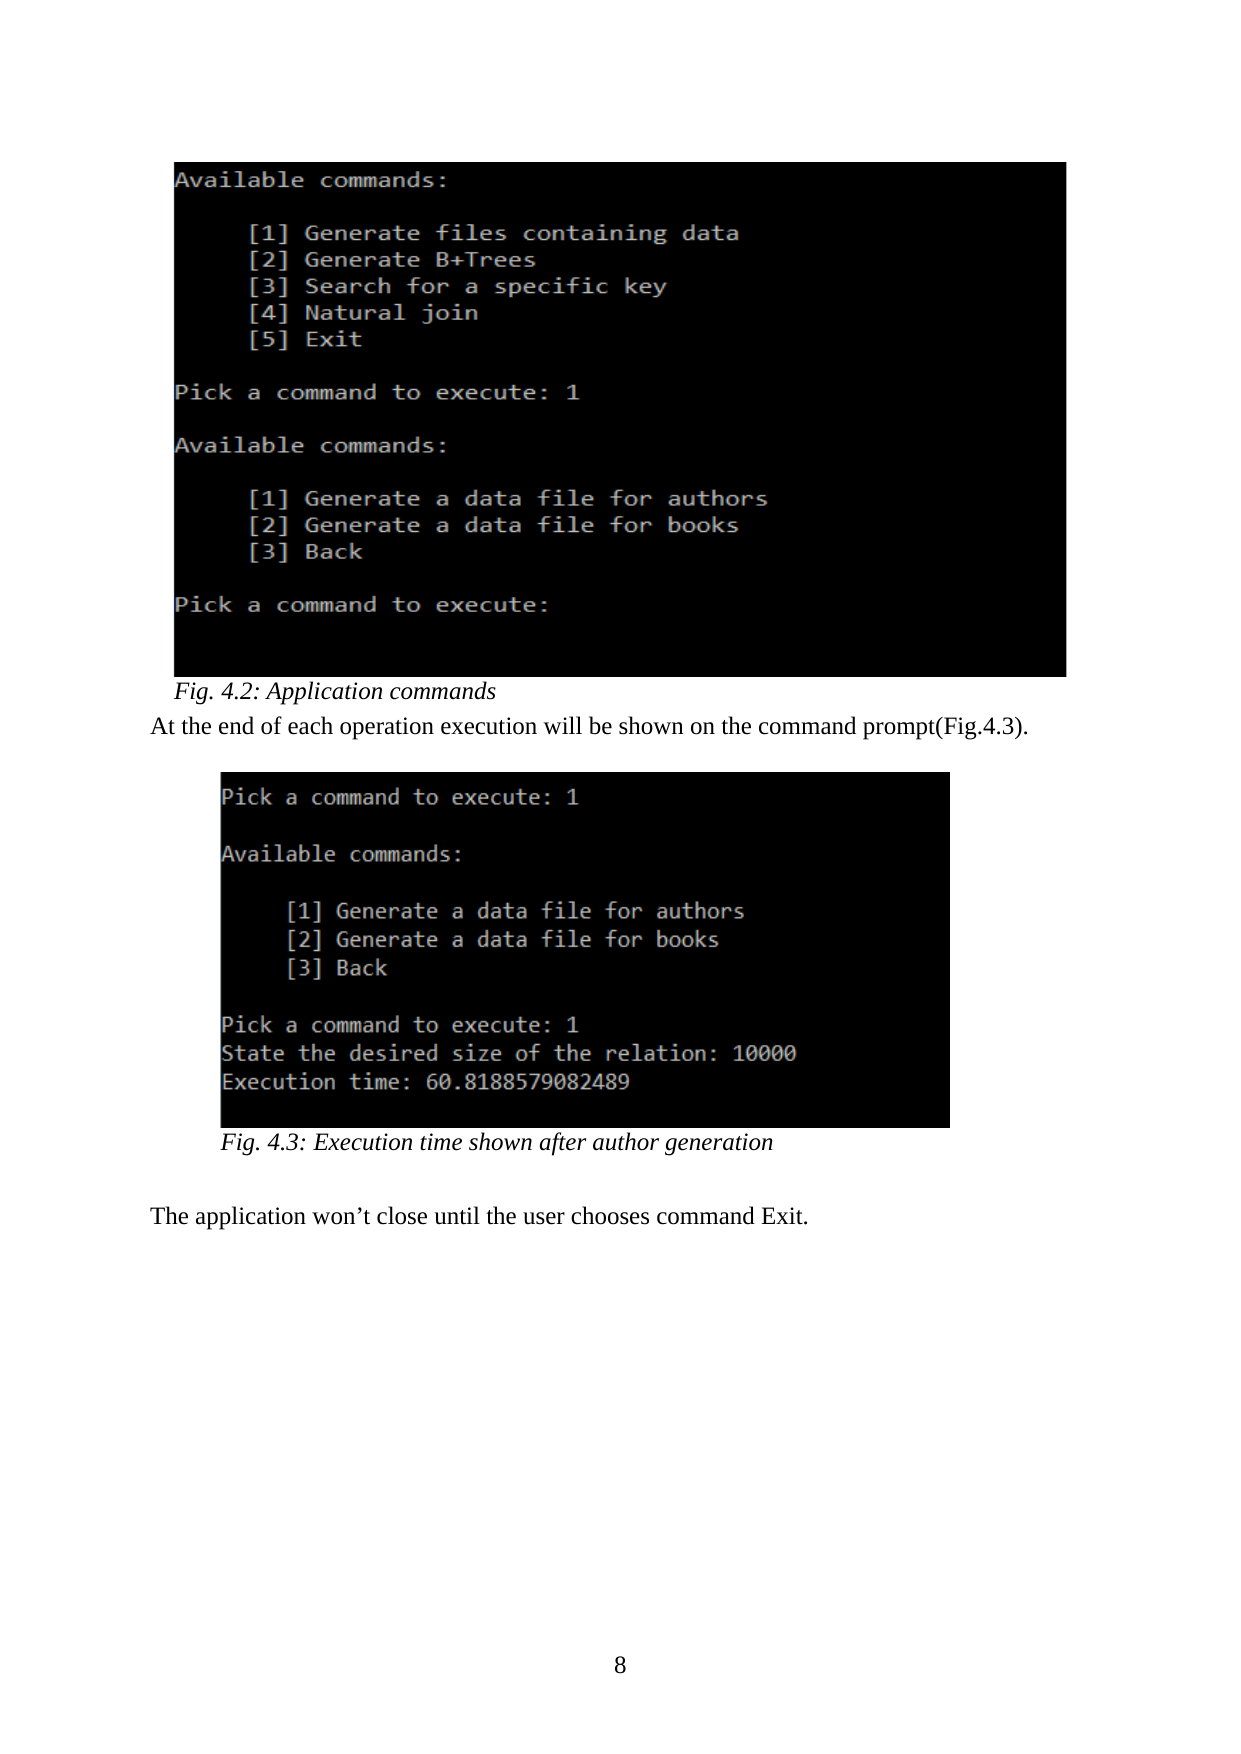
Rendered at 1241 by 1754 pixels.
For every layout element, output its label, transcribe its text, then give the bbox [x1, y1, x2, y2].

text The application won’t close until the user chooses command Exit. [150, 1201, 1090, 1230]
text Fig. 4.2: Application commands [174, 677, 1066, 705]
text Fig. 4.3: Execution time shown after author generation [220, 1128, 950, 1156]
picture [173, 162, 1067, 677]
text At the end of each operation execution will be shown on the command prompt(Fig.4.3). [150, 150, 1090, 739]
picture [220, 772, 950, 1128]
